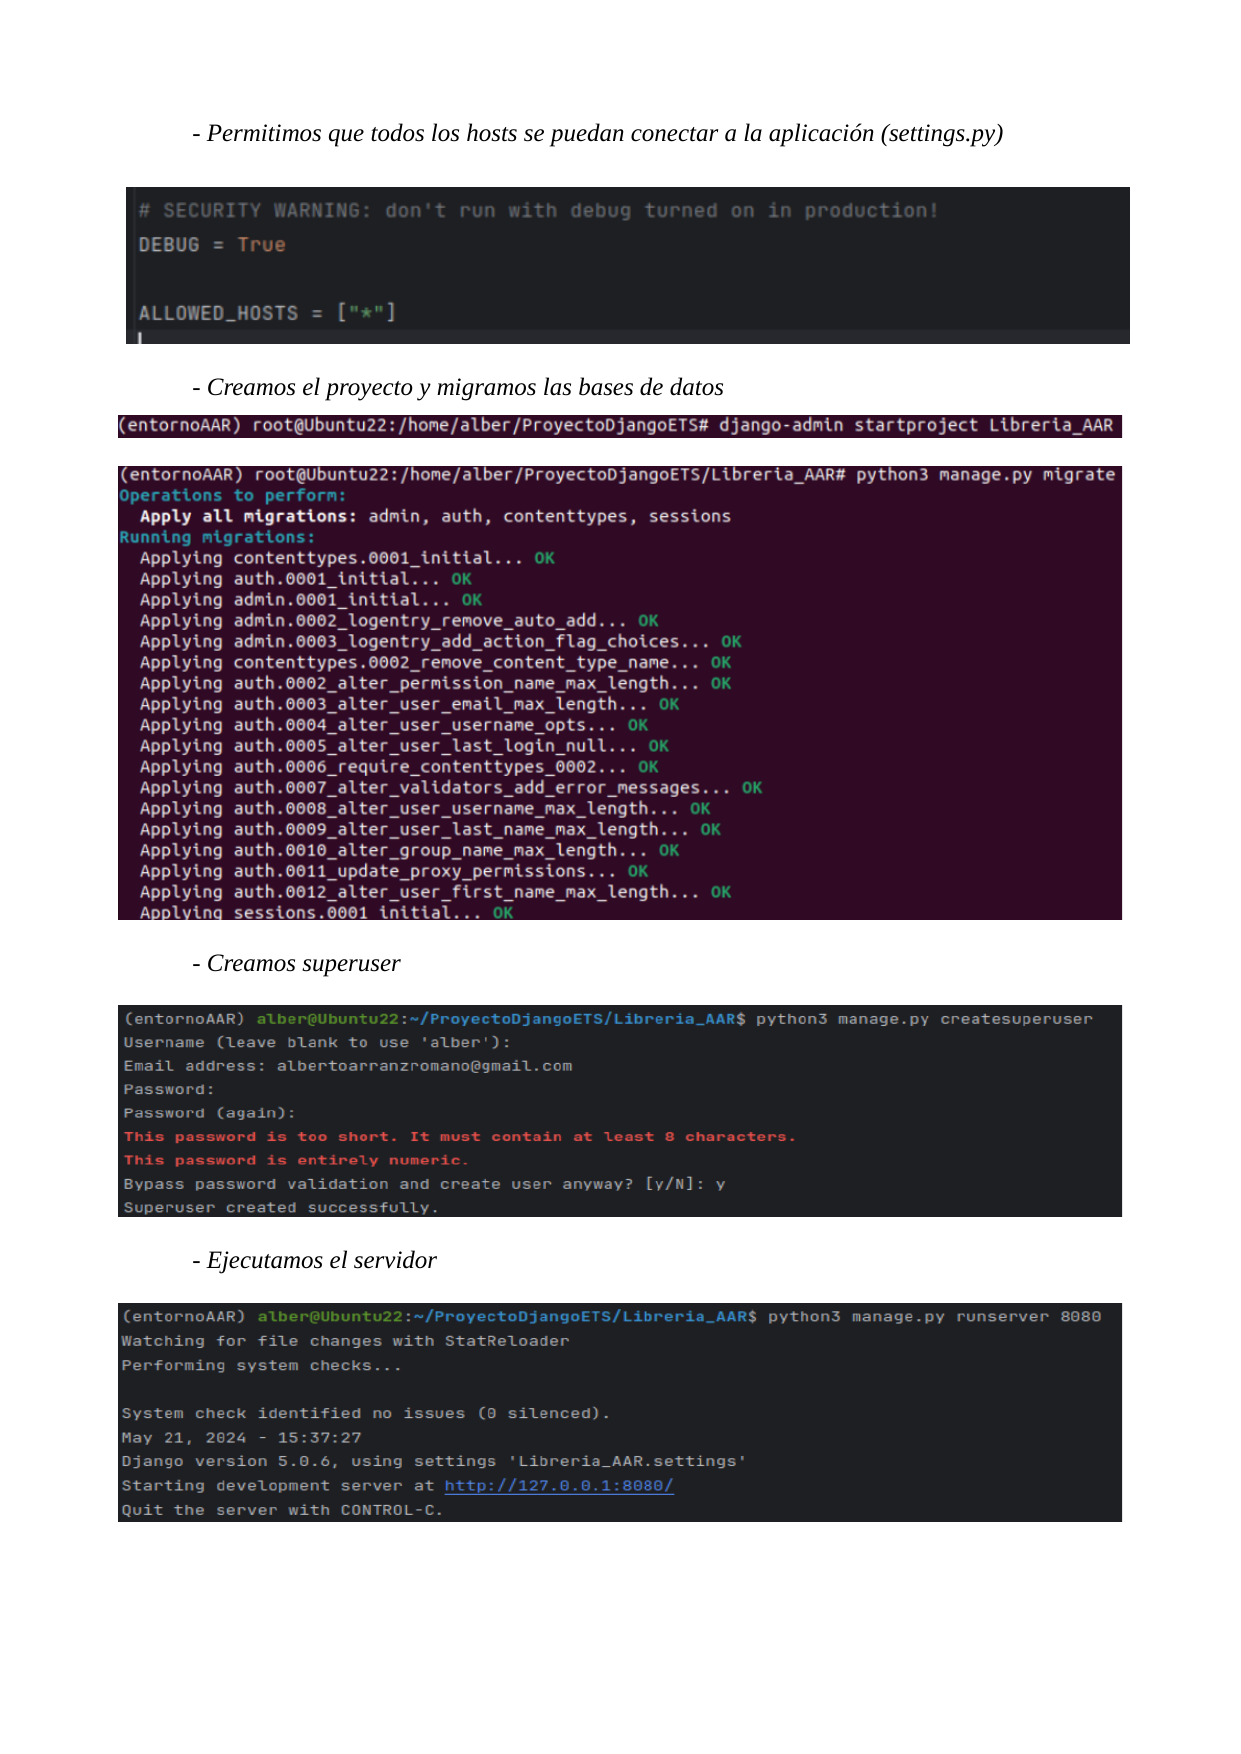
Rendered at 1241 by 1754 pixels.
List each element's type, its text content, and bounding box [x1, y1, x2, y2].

picture [118, 466, 1123, 920]
picture [118, 1303, 1123, 1522]
text - Creamos el proyecto y migramos las bases de datos [118, 372, 1122, 401]
text - Creamos superuser [118, 948, 1122, 977]
picture [126, 187, 1130, 344]
picture [118, 1005, 1123, 1217]
text - Ejecutamos el servidor [118, 1246, 1122, 1274]
picture [118, 415, 1123, 438]
text - Permitimos que todos los hosts se puedan conectar a la aplicación (settings.py) [118, 118, 1122, 147]
